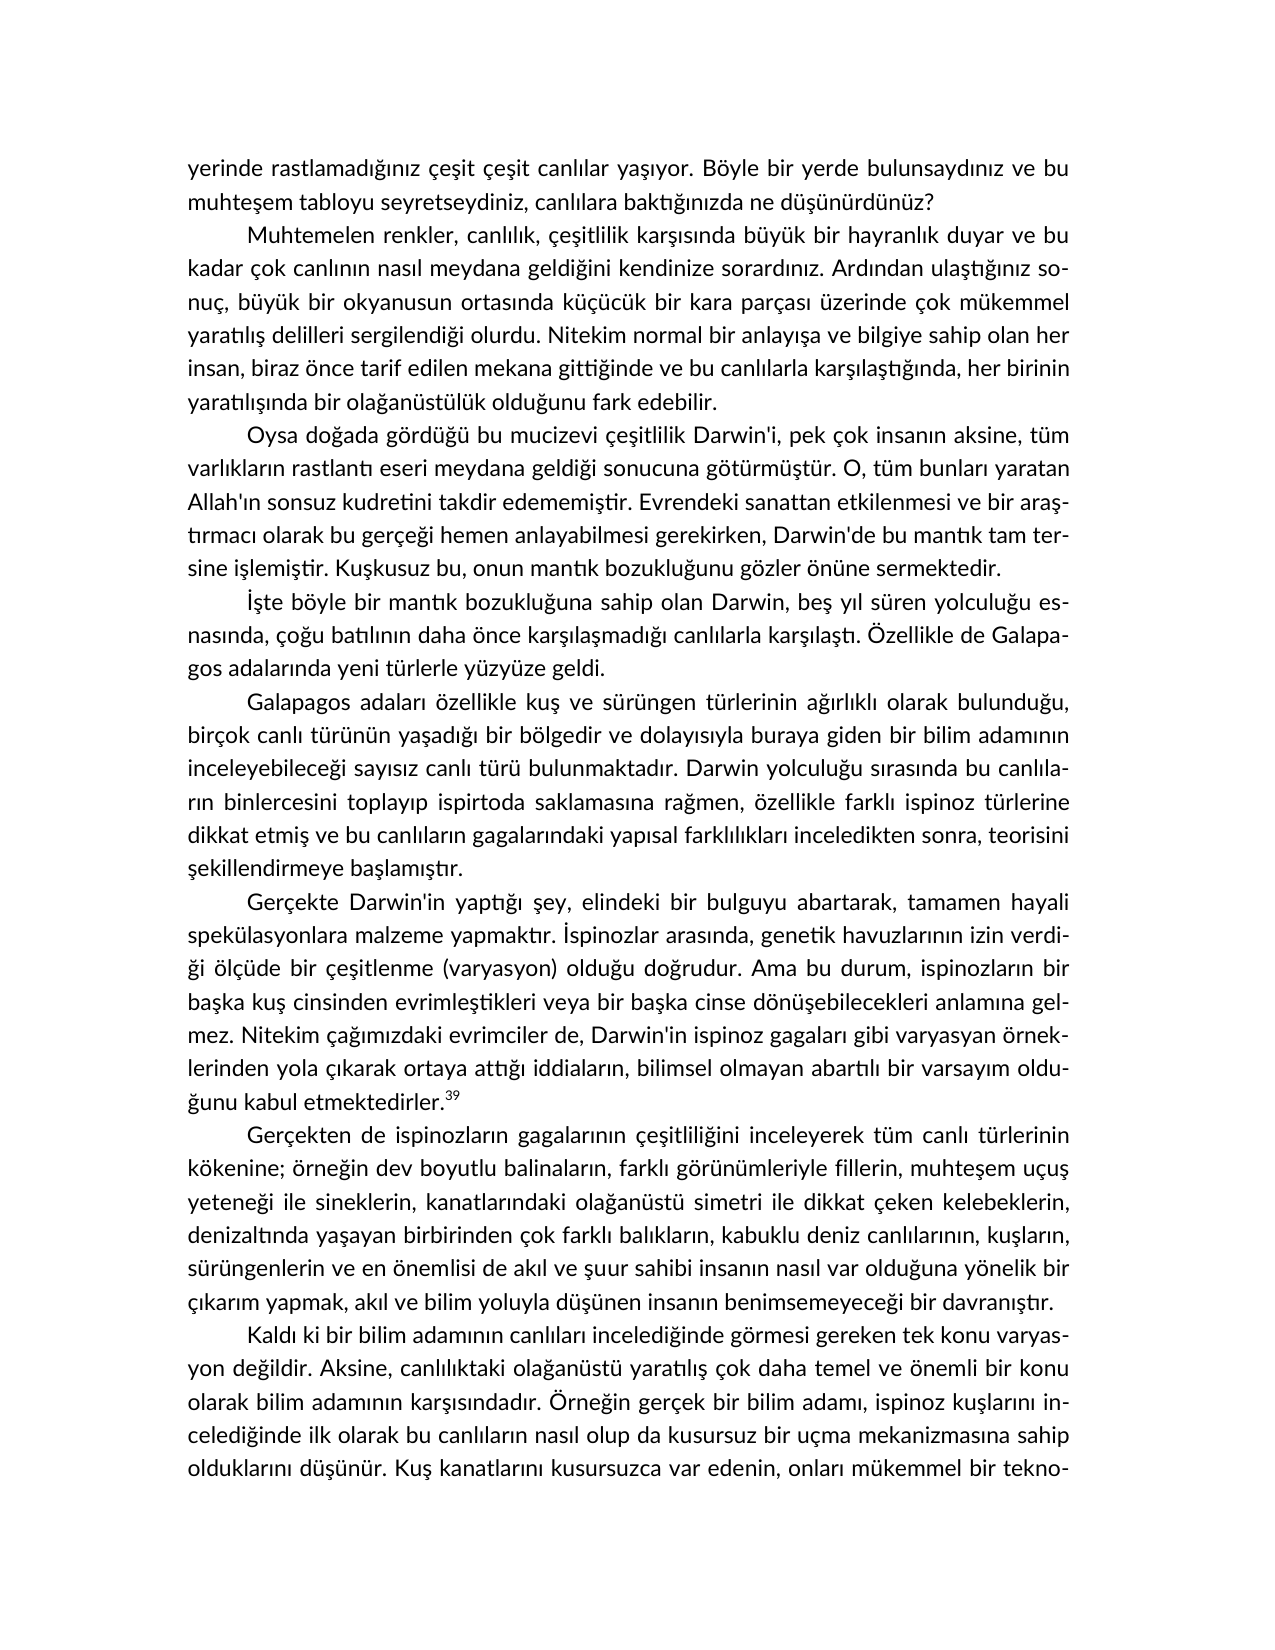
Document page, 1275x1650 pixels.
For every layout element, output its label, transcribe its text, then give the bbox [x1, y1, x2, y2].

text Ger­çek­ten de is­pi­noz­la­rın ga­ga­la­rı­nın çe­şit­li­li­ği­ni in­ce­le­ye­rek tüm can­lı tür­le­ri­nin kö­ke­ni­ne; ör­ne­ğin dev bo­yut­lu ba­li­na­la­rın, fark­lı gö­rü­nüm­le­riy­le fil­le­rin, muh­te­şem uçuş ye­te­ne­ği ile si­nek­le­rin, ka­nat­la­rın­da­ki ola­ğa­nüs­tü si­met­ri ile dik­kat çe­ken ke­le­bek­le­rin, de­ni­zal­tın­da ya­şa­yan bir­bi­rin­den çok fark­lı ba­lık­la­rın, ka­buk­lu de­niz can­lı­la­rı­nın, kuş­la­rın, sü­rün­gen­le­rin ve en önem­li­si de akıl ve şu­ur sa­hi­bi in­sa­nın na­sıl var ol­du­ğu­na yö­ne­lik bir çı­ka­rım yap­mak, akıl ve bi­lim yo­luy­la dü­şü­nen in­sa­nın be­nim­se­me­ye­ce­ği bir dav­ra­nış­tır. [187, 1117, 1070, 1317]
text Muh­te­me­len renk­ler, can­lı­lık, çe­şit­li­lik kar­şı­sın­da bü­yük bir hay­ran­lık du­yar ve bu ka­dar çok can­lı­nın na­sıl mey­da­na gel­di­ği­ni ken­di­ni­ze so­rar­dı­nız. Ar­dın­dan ulaş­tı­ğı­nız so­nuç, bü­yük bir ok­ya­nu­sun or­ta­sın­da kü­çü­cük bir ka­ra par­ça­sı üze­rin­de çok mü­kem­mel ya­ra­tı­lış de­lil­le­ri ser­gi­len­di­ği olur­du. Ni­te­kim nor­mal bir an­la­yı­şa ve bil­gi­ye sa­hip olan her in­san, bi­raz ön­ce ta­rif edi­len me­ka­na git­ti­ğin­de ve bu can­lı­lar­la kar­şı­laş­tı­ğın­da, her bi­ri­nin ya­ra­tı­lı­şın­da bir ola­ğa­nüs­tü­lük ol­du­ğu­nu fark ede­bi­lir. [187, 217, 1070, 417]
text İş­te böy­le bir man­tık bo­zuk­lu­ğu­na sa­hip olan Dar­win, beş yıl sü­ren yol­cu­lu­ğu es­na­sın­da, ço­ğu ba­tı­lı­nın da­ha ön­ce kar­şı­laş­ma­dı­ğı can­lı­lar­la kar­şı­laş­tı. Özel­lik­le de Ga­la­pa­gos ada­la­rın­da ye­ni tür­ler­le yüz­yü­ze gel­di. [187, 583, 1070, 683]
text Oy­sa do­ğa­da gör­dü­ğü bu mu­ci­ze­vi çe­şit­li­lik Dar­win'i, pek çok in­sa­nın ak­si­ne, tüm var­lık­la­rın rast­lan­tı ese­ri mey­da­na gel­di­ği so­nu­cu­na gö­tür­müş­tür. O, tüm bun­la­rı ya­ra­tan Al­lah'ın son­suz kud­re­ti­ni tak­dir ede­me­miş­tir. Ev­ren­de­ki sa­nat­tan et­ki­len­me­si ve bir araş­tır­ma­cı ola­rak bu ger­çe­ği he­men an­la­ya­bil­me­si ge­re­kir­ken, Dar­win'de bu man­tık tam ter­si­ne iş­le­miş­tir. Kuş­ku­suz bu, onun man­tık bo­zuk­lu­ğu­nu göz­ler önü­ne ser­mek­te­dir. [187, 417, 1070, 583]
text Kal­dı ki bir bi­lim ada­mı­nın can­lı­la­rı in­ce­le­di­ğin­de gör­me­si ge­re­ken tek ko­nu var­yas­yon de­ğil­dir. Ak­si­ne, can­lı­lık­ta­ki ola­ğa­nüs­tü yaratılış çok da­ha te­mel ve önem­li bir ko­nu ola­rak bi­lim ada­mı­nın kar­şı­sın­da­dır. Ör­ne­ğin ger­çek bir bi­lim ada­mı, is­pi­noz kuş­la­rı­nı in­ce­le­di­ğin­de ilk ola­rak bu can­lı­la­rın na­sıl olup da ku­sur­suz bir uç­ma me­ka­niz­ma­sı­na sa­hip ol­duk­la­rı­nı dü­şü­nür. Kuş ka­nat­la­rı­nı ku­sur­suz­ca var ede­nin, on­la­rı mü­kem­mel bir tek­no­ [187, 1317, 1070, 1483]
text ye­rin­de rast­la­ma­dı­ğı­nız çe­şit çe­şit can­lı­lar ya­şı­yor. Böy­le bir yer­de bu­lun­say­dı­nız ve bu muh­te­şem tab­lo­yu sey­ret­sey­di­niz, can­lı­la­ra bak­tı­ğı­nız­da ne dü­şü­nür­dü­nüz? [187, 150, 1070, 217]
text Ga­la­pa­gos ada­la­rı özel­lik­le kuş ve sü­rün­gen tür­le­ri­nin ağır­lık­lı ola­rak bu­lun­du­ğu, bir­çok can­lı tü­rü­nün ya­şa­dı­ğı bir böl­ge­dir ve do­la­yı­sıy­la bu­ra­ya gi­den bir bi­lim ada­mı­nın in­ce­le­ye­bi­le­ce­ği sa­yı­sız can­lı tü­rü bu­lun­mak­ta­dır. Dar­win yol­cu­lu­ğu sı­ra­sın­da bu can­lı­la­rın bin­ler­ce­si­ni top­la­yıp is­pir­to­da sak­la­ma­sı­na rağ­men, özel­lik­le fark­lı is­pi­noz tür­le­ri­ne dik­kat et­miş ve bu can­lı­la­rın ga­ga­la­rın­da­ki ya­pı­sal fark­lı­lık­la­rı in­ce­le­dik­ten son­ra, te­ori­si­ni şe­kil­len­dir­me­ye baş­la­mış­tır. [187, 683, 1070, 883]
text Ger­çek­te Dar­win'in yap­tı­ğı şey, elin­de­ki bir bul­gu­yu abar­ta­rak, ta­ma­men ha­ya­li spe­kü­las­yon­la­ra mal­ze­me yap­mak­tır. İs­pi­noz­lar ara­sın­da, ge­ne­tik ha­vuz­la­rı­nın izin ver­di­ği öl­çü­de bir çe­şit­len­me (var­yas­yon) ol­du­ğu doğ­ru­dur. Ama bu du­rum, is­pi­noz­la­rın bir baş­ka kuş cin­sin­den ev­rim­leş­tik­le­ri ve­ya bir baş­ka cin­se dö­nü­şe­bi­le­cek­le­ri an­la­mı­na gel­mez. Ni­te­kim ça­ğı­mız­da­ki ev­rim­ci­ler de, Dar­win'in is­pi­noz ga­ga­la­rı gi­bi var­yas­yan ör­nek­le­rin­den yo­la çı­ka­rak or­ta­ya at­tı­ğı id­di­ala­rın, bi­lim­sel ol­ma­yan abar­tı­lı bir var­sa­yım ol­du­ğu­nu ka­bul et­mek­te­dir­ler.39 [187, 883, 1070, 1117]
